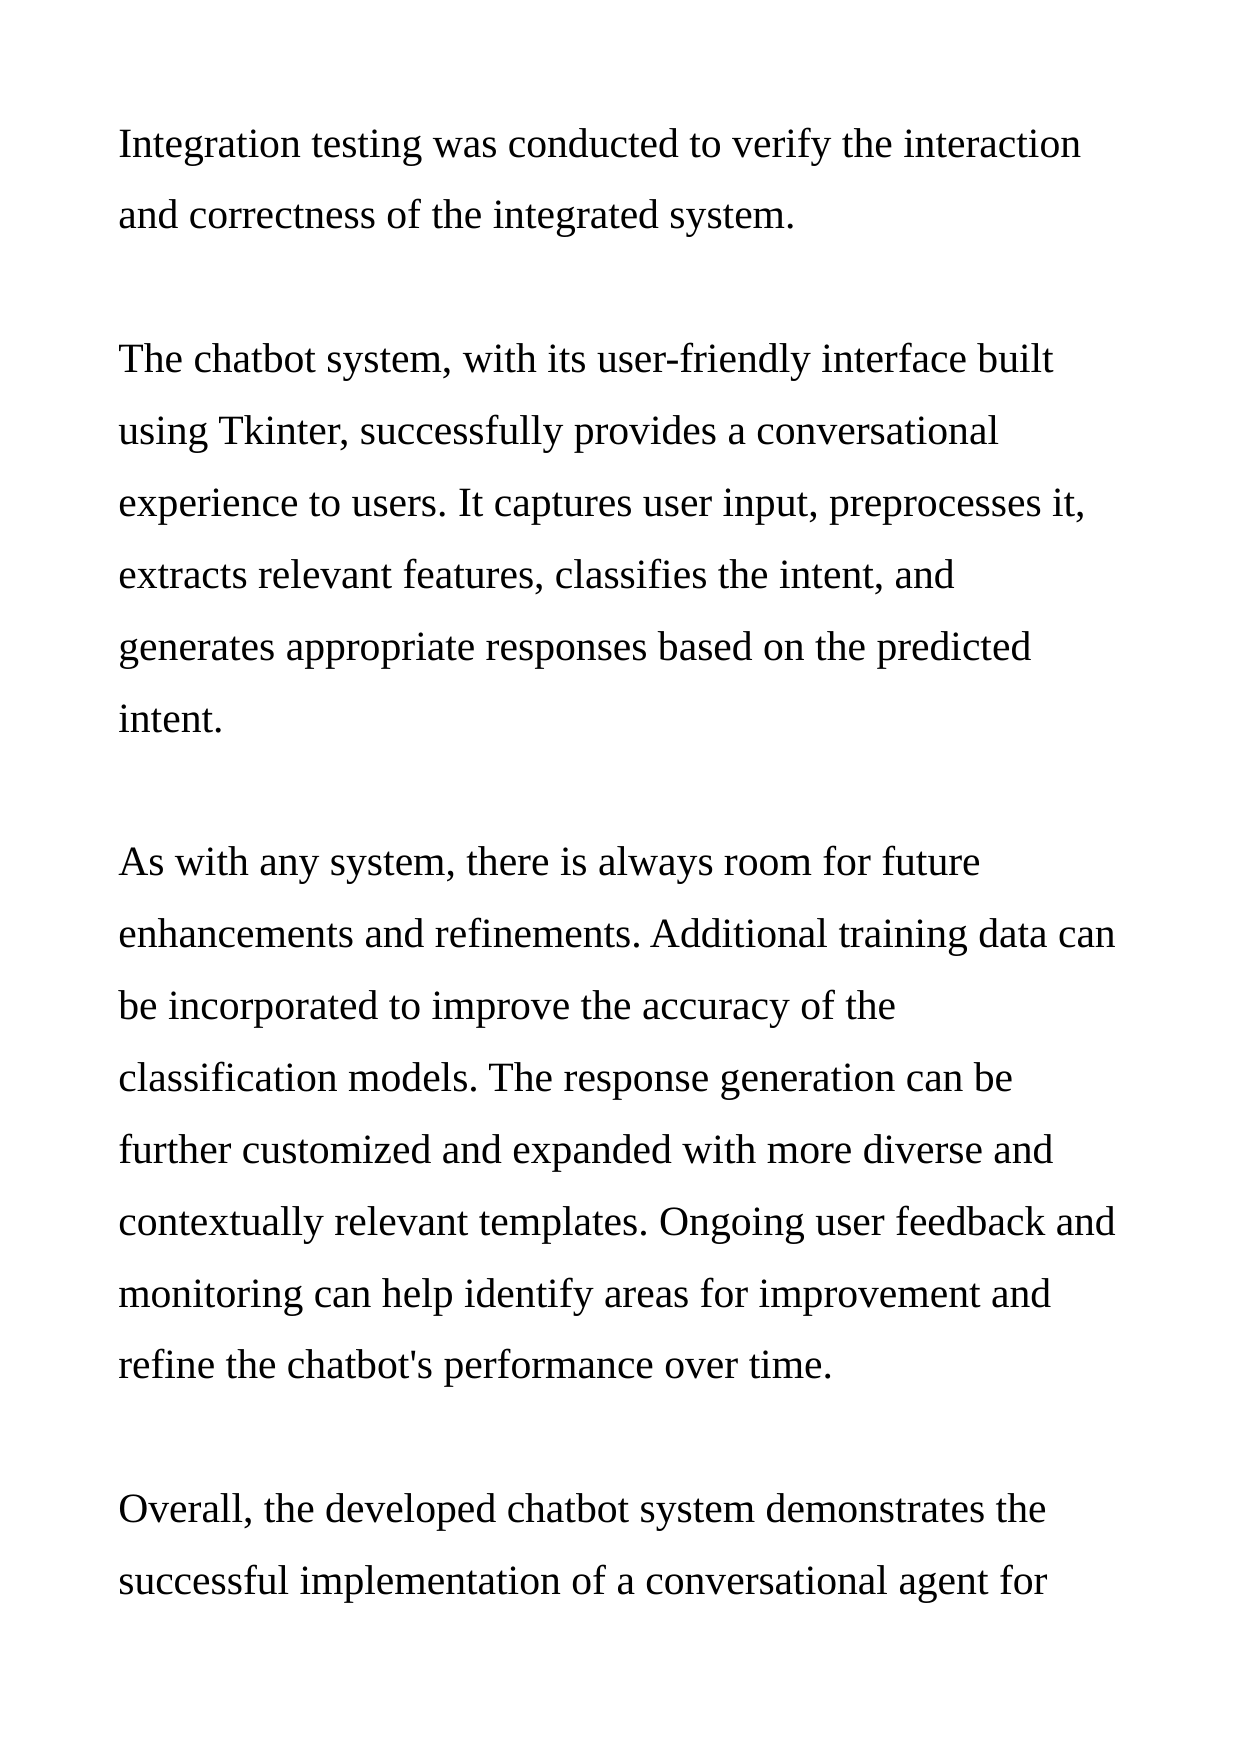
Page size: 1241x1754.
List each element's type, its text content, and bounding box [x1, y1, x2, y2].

text The chatbot system, with its user-friendly interface built using Tkinter, successfully provides a conversational experience to users. It captures user input, preprocesses it, extracts relevant features, classifies the intent, and generates appropriate responses based on the predicted intent. [118, 334, 1122, 741]
text As with any system, there is always room for future enhancements and refinements. Additional training data can be incorporated to improve the accuracy of the classification models. The response generation can be further customized and expanded with more diverse and contextually relevant templates. Ongoing user feedback and monitoring can help identify areas for improvement and refine the chatbot's performance over time. [118, 837, 1122, 1388]
text Integration testing was conducted to verify the interaction and correctness of the integrated system. [118, 118, 1122, 238]
text Overall, the developed chatbot system demonstrates the successful implementation of a conversational agent for [118, 1484, 1122, 1603]
